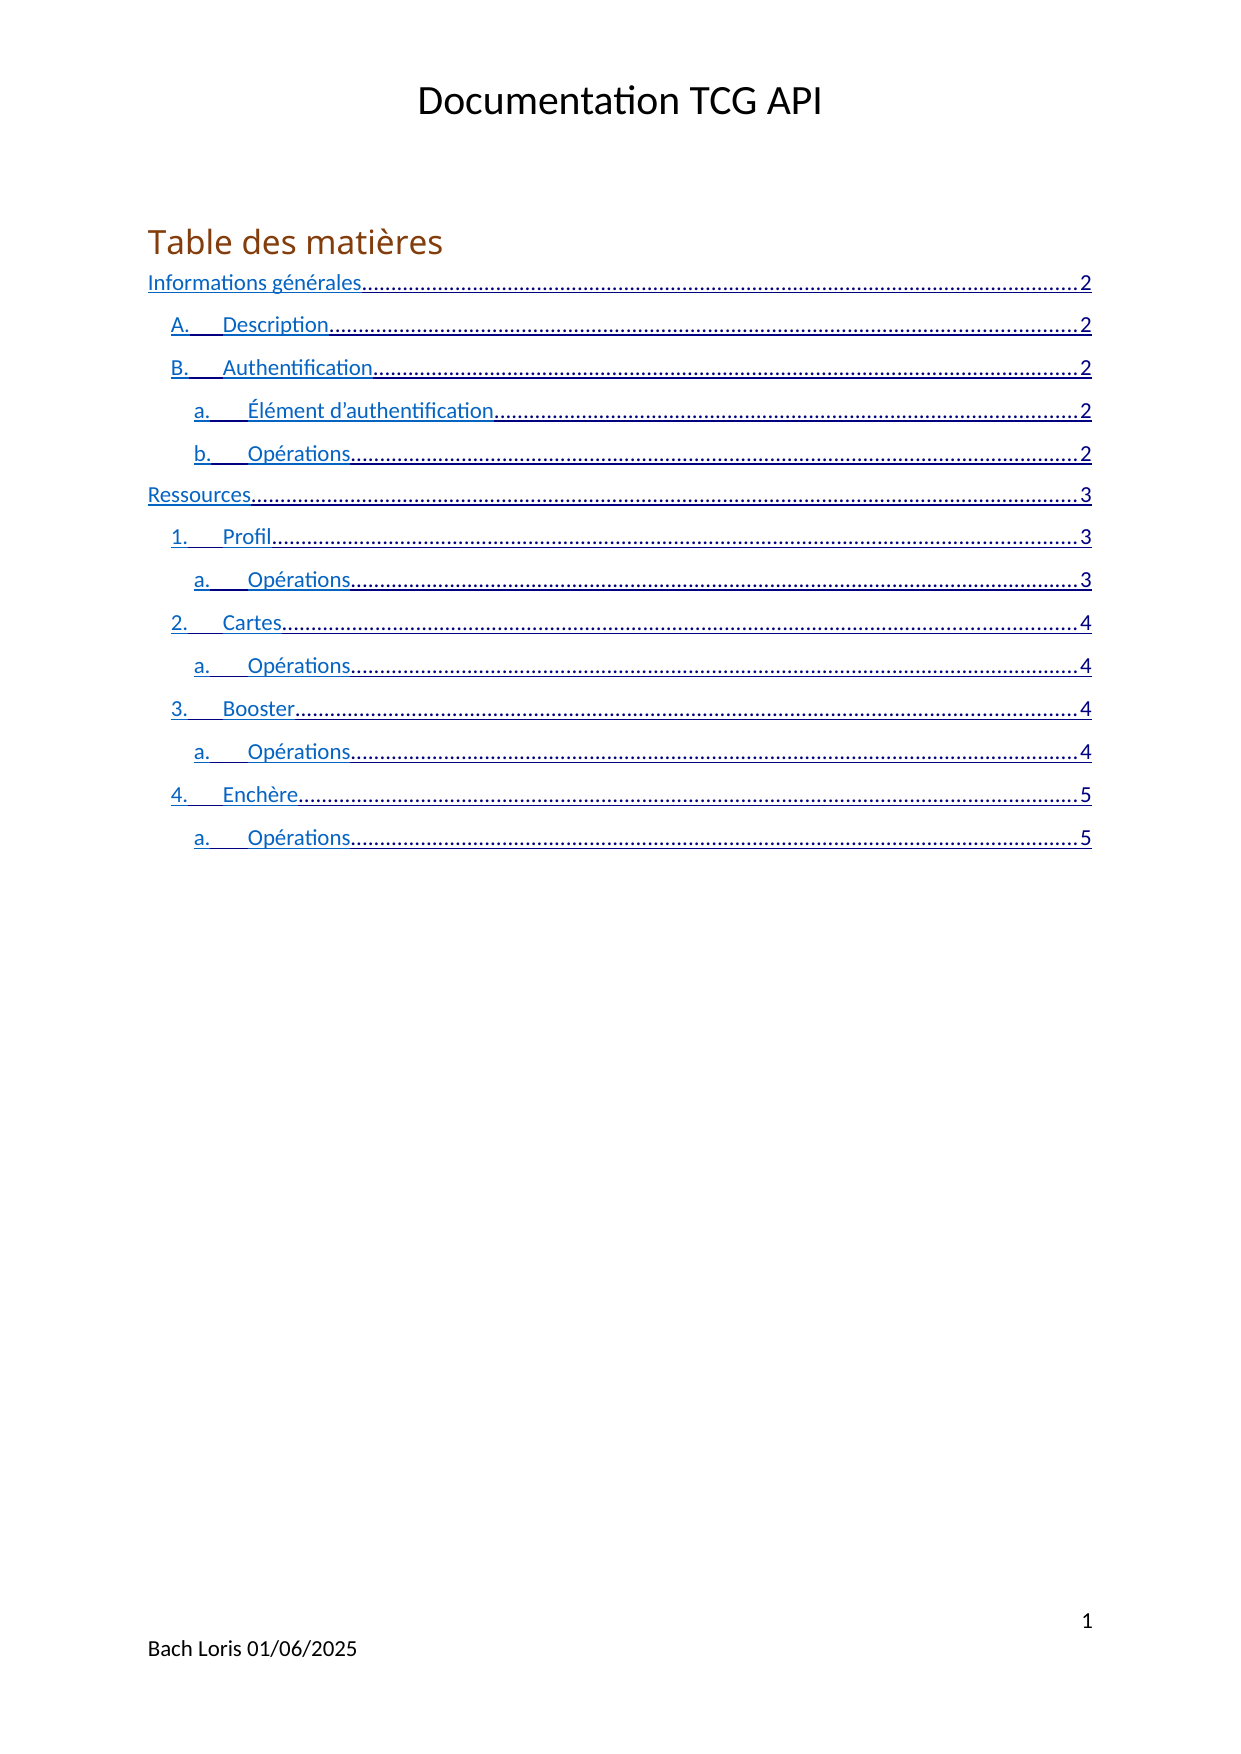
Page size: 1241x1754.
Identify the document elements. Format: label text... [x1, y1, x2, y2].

text B. Authentification 2 [171, 351, 1093, 382]
text 2. Cartes 4 [171, 606, 1093, 637]
text a. Opérations 3 [193, 563, 1093, 594]
text a. Élément d’authentification 2 [193, 394, 1093, 424]
text Ressources 3 [148, 480, 1093, 508]
text a. Opérations 5 [193, 822, 1093, 852]
text b. Opérations 2 [193, 437, 1093, 468]
text 3. Booster 4 [171, 692, 1093, 723]
text A. Description 2 [171, 308, 1093, 338]
text Informations générales 2 [148, 268, 1093, 296]
text 1. Profil 3 [171, 520, 1093, 551]
text Table des matières [148, 219, 1093, 264]
text a. Opérations 4 [193, 736, 1093, 766]
text a. Opérations 4 [193, 649, 1093, 680]
text 4. Enchère 5 [171, 778, 1093, 809]
